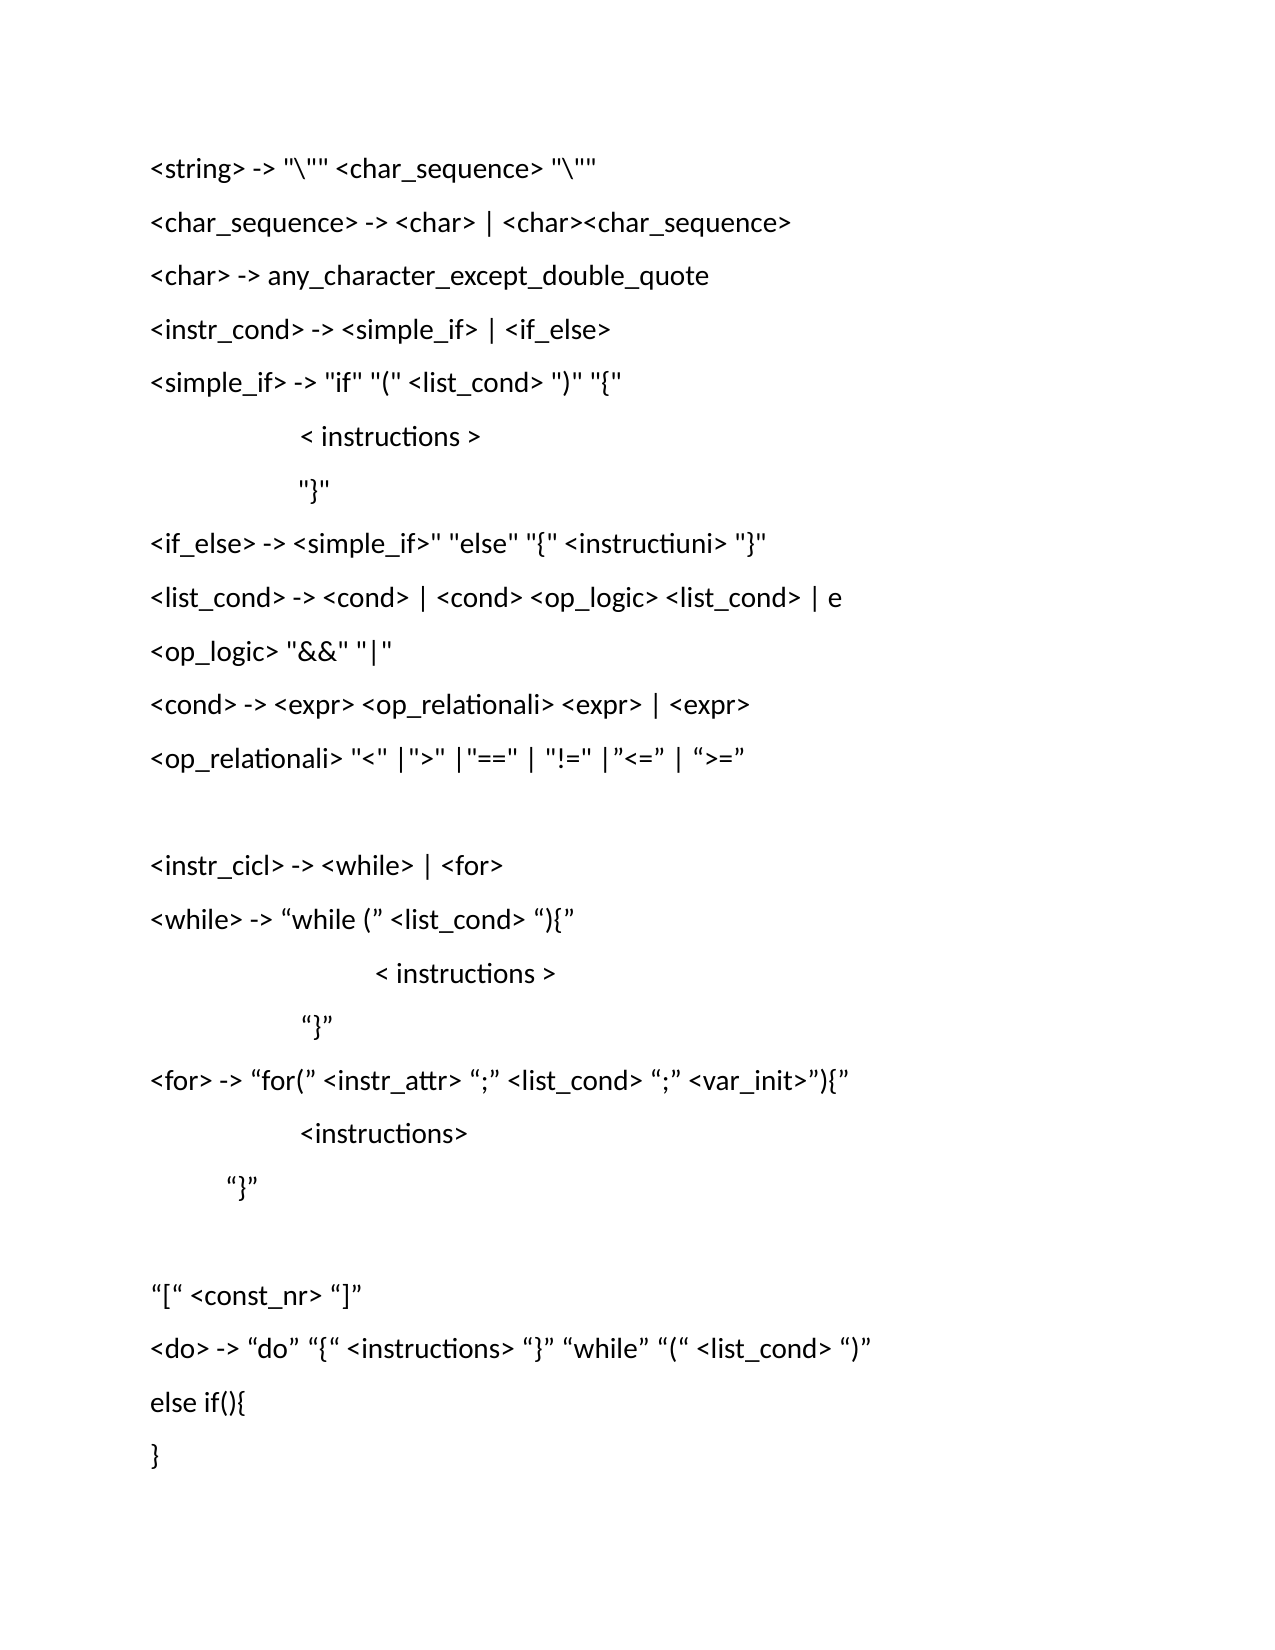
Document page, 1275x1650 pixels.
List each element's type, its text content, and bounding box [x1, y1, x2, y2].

text <if_else> -> <simple_if>" "else" "{" <instructiuni> "}" [150, 526, 1125, 561]
text } [150, 1437, 1125, 1473]
text < instructions > [300, 955, 1125, 990]
text <char_sequence> -> <char> | <char><char_sequence> [150, 204, 1125, 239]
text “}” [150, 1169, 1125, 1205]
text <instr_cicl> -> <while> | <for> [150, 847, 1125, 883]
text "}" [150, 472, 1125, 507]
text < instructions > [150, 418, 1125, 454]
text else if(){ [150, 1384, 1125, 1419]
text <simple_if> -> "if" "(" <list_cond> ")" "{" [150, 364, 1125, 400]
text <instructions> [150, 1116, 1125, 1151]
text <cond> -> <expr> <op_relationali> <expr> | <expr> [150, 686, 1125, 722]
text <string> -> "\"" <char_sequence> "\"" [150, 150, 1125, 186]
text <list_cond> -> <cond> | <cond> <op_logic> <list_cond> | e [150, 579, 1125, 615]
text <op_logic> "&&" "|" [150, 633, 1125, 668]
text <for> -> “for(” <instr_attr> “;” <list_cond> “;” <var_init>”){” [150, 1062, 1125, 1098]
text <do> -> “do” “{“ <instructions> “}” “while” “(“ <list_cond> “)” [150, 1330, 1125, 1366]
text <instr_cond> -> <simple_if> | <if_else> [150, 311, 1125, 347]
text <char> -> any_character_except_double_quote [150, 257, 1125, 293]
text <op_relationali> "<" |">" |"==" | "!=" |”<=” | “>=” [150, 740, 1125, 776]
text “}” [150, 1008, 1125, 1044]
text “[“ <const_nr> “]” [150, 1277, 1125, 1312]
text <while> -> “while (” <list_cond> “){” [150, 901, 1125, 937]
